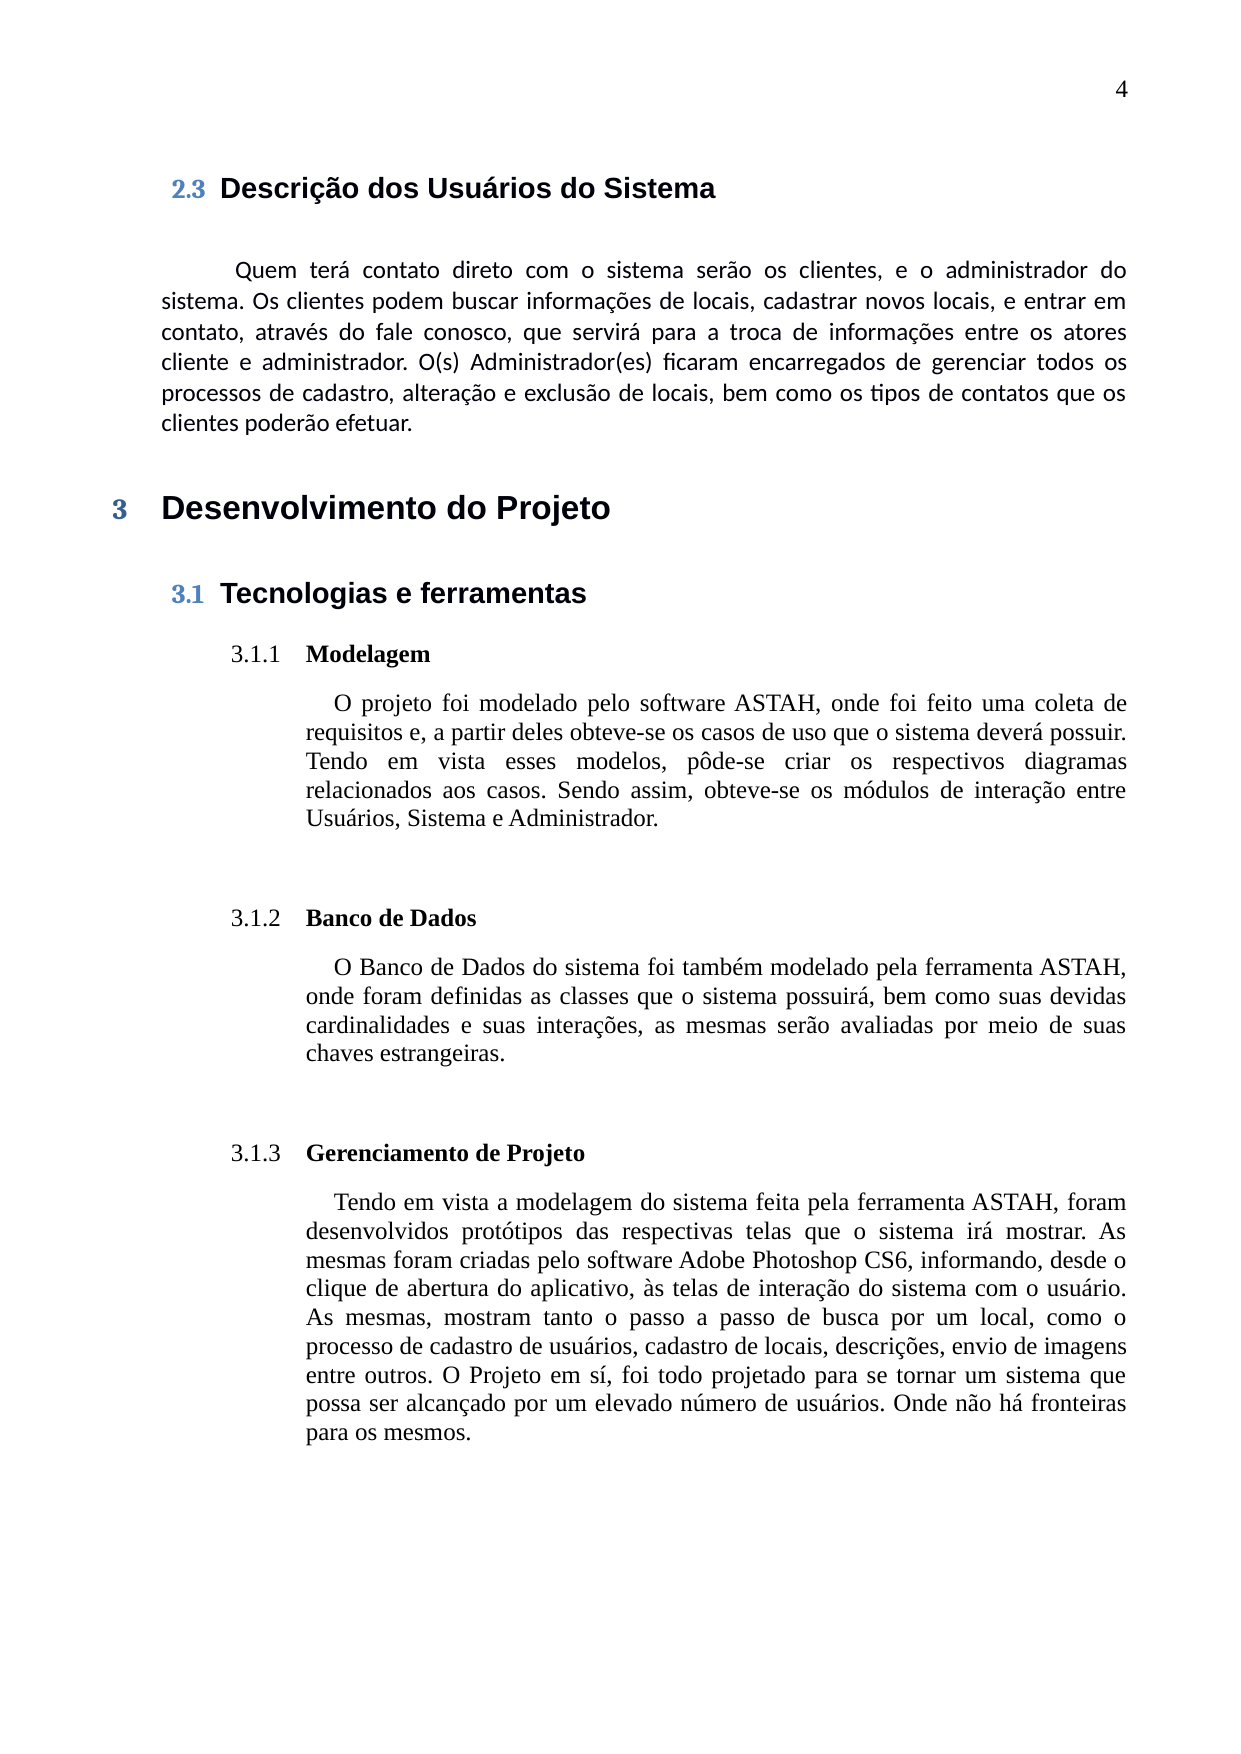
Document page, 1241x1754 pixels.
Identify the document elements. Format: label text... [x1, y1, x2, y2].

list O projeto foi modelado pelo software ASTAH, onde foi feito uma coleta de requisitos e, a partir deles obteve-se os casos de uso que o sistema deverá possuir. Tendo em vista esses modelos, pôde-se criar os respectivos diagramas relacionados aos casos. Sendo assim, obteve-se os módulos de interação entre Usuários, Sistema e Administrador. [306, 688, 1128, 832]
list O Banco de Dados do sistema foi também modelado pela ferramenta ASTAH, onde foram definidas as classes que o sistema possuirá, bem como suas devidas cardinalidades e suas interações, as mesmas serão avaliadas por meio de suas chaves estrangeiras. [306, 952, 1128, 1067]
list Gerenciamento de Projeto [231, 1138, 1128, 1166]
list Banco de Dados [231, 903, 1128, 931]
list Desenvolvimento do Projeto [112, 488, 1128, 526]
subtitle Quem terá contato direto com o sistema serão os clientes, e o administrador do sistema. Os clientes podem buscar informações de locais, cadastrar novos locais, e entrar em contato, através do fale conosco, que servirá para a troca de informações entre os atores cliente e administrador. O(s) Administrador(es) ficaram encarregados de gerenciar todos os processos de cadastro, alteração e exclusão de locais, bem como os tipos de contatos que os clientes poderão efetuar. [161, 254, 1128, 438]
list Descrição dos Usuários do Sistema [172, 171, 1128, 205]
list Tecnologias e ferramentas [172, 576, 1128, 610]
list Tendo em vista a modelagem do sistema feita pela ferramenta ASTAH, foram desenvolvidos protótipos das respectivas telas que o sistema irá mostrar. As mesmas foram criadas pelo software Adobe Photoshop CS6, informando, desde o clique de abertura do aplicativo, às telas de interação do sistema com o usuário. As mesmas, mostram tanto o passo a passo de busca por um local, como o processo de cadastro de usuários, cadastro de locais, descrições, envio de imagens entre outros. O Projeto em sí, foi todo projetado para se tornar um sistema que possa ser alcançado por um elevado número de usuários. Onde não há fronteiras para os mesmos. [306, 1187, 1128, 1446]
list Modelagem [231, 639, 1128, 668]
